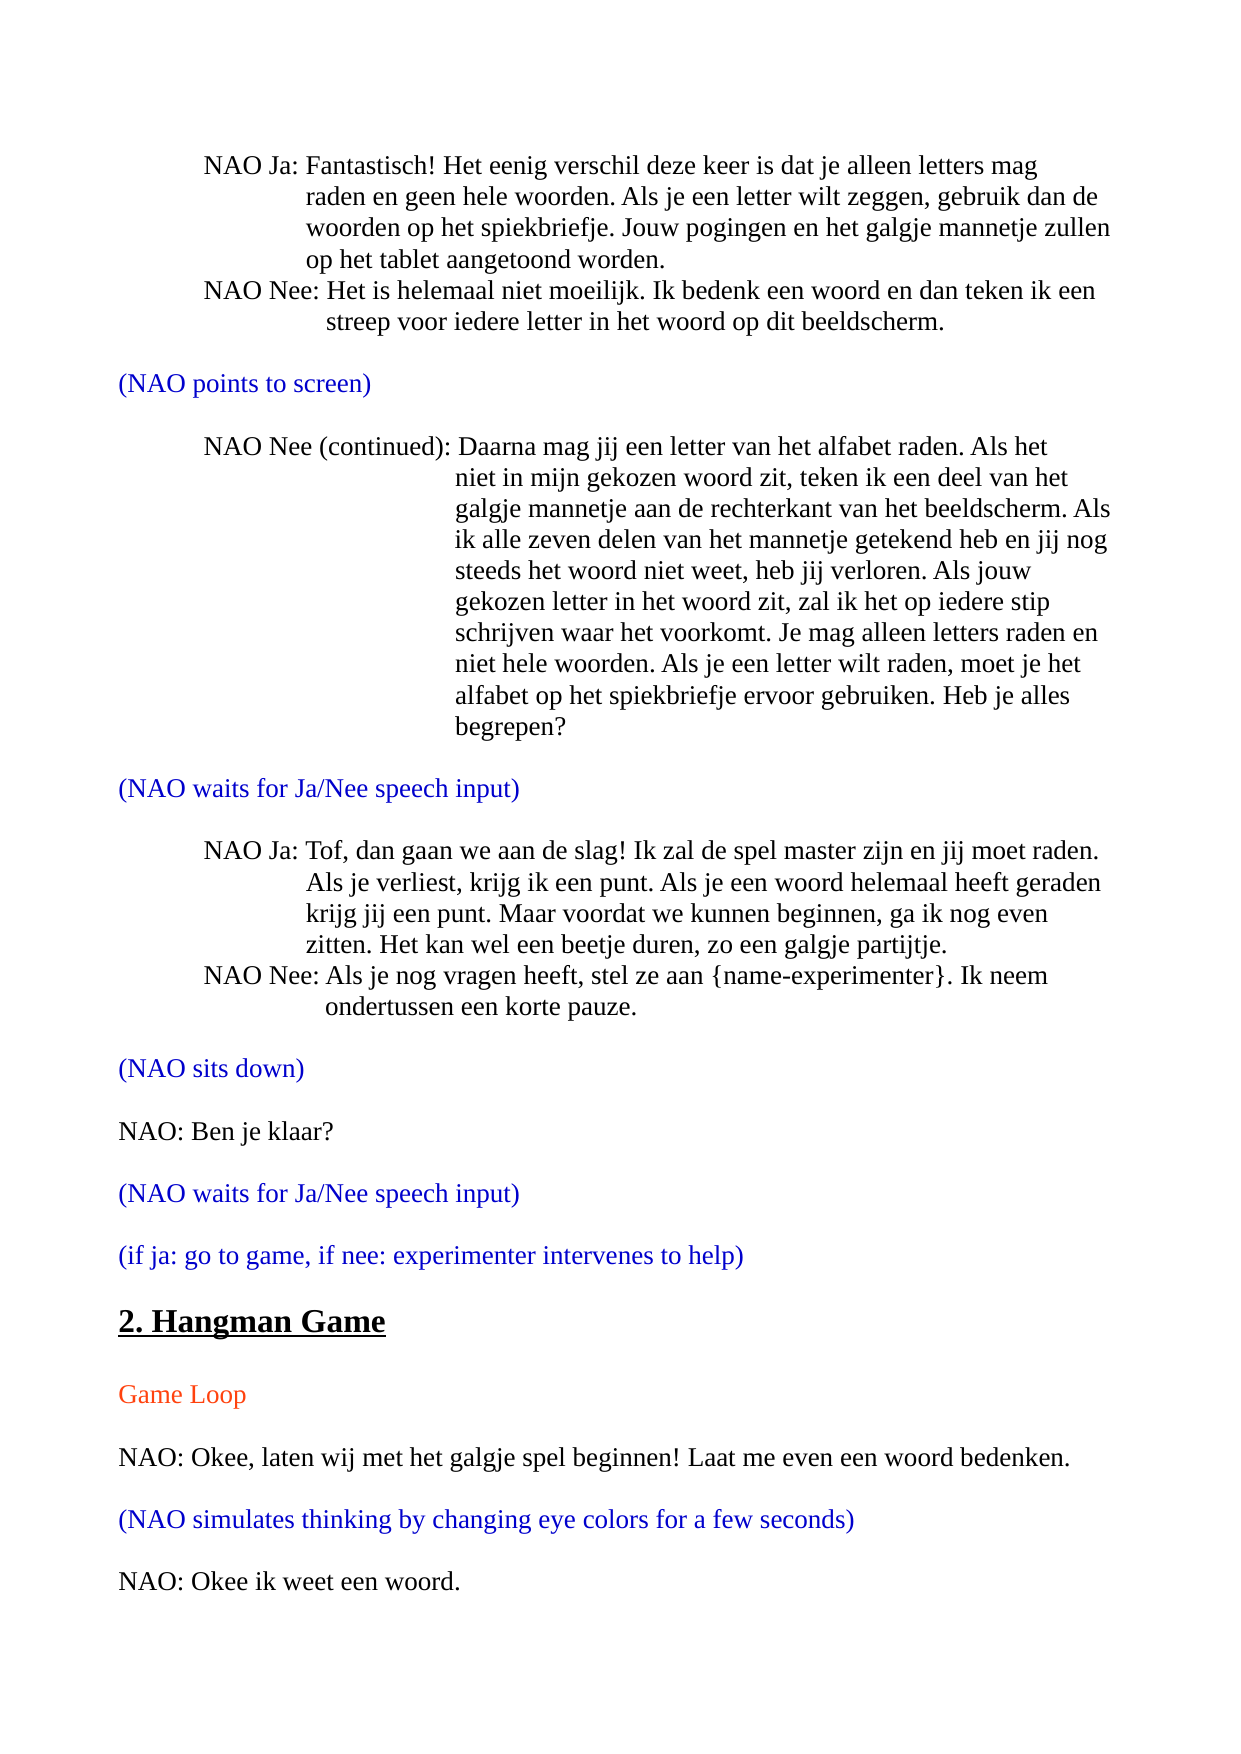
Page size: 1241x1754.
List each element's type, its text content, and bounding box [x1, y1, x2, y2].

text (if ja: go to game, if nee: experimenter intervenes to help) [118, 1239, 1122, 1271]
text NAO: Okee, laten wij met het galgje spel beginnen! Laat me even een woord bedenken. [118, 1441, 1122, 1472]
text (NAO sits down) [118, 1052, 1122, 1084]
text NAO: Ben je klaar? [118, 1115, 1122, 1146]
text (NAO simulates thinking by changing eye colors for a few seconds) [118, 1503, 1122, 1534]
text (NAO waits for Ja/Nee speech input) [118, 1177, 1122, 1208]
text NAO Nee: Als je nog vragen heeft, stel ze aan {name-experimenter}. Ik neem ondertussen een korte pauze. [118, 959, 1122, 1021]
text NAO Nee: Het is helemaal niet moeilijk. Ik bedenk een woord en dan teken ik een streep voor iedere letter in het woord op dit beeldscherm. [118, 274, 1122, 336]
text NAO Nee (continued): Daarna mag jij een letter van het alfabet raden. Als het [118, 429, 1122, 461]
text Game Loop [118, 1378, 1122, 1409]
text niet in mijn gekozen woord zit, teken ik een deel van het galgje mannetje aan de rechterkant van het beeldscherm. Als ik alle zeven delen van het mannetje getekend heb en jij nog steeds het woord niet weet, heb jij verloren. Als jouw gekozen letter in het woord zit, zal ik het op iedere stip [118, 461, 1122, 616]
text (NAO waits for Ja/Nee speech input) [118, 772, 1122, 803]
text 2. Hangman Game [118, 1302, 1122, 1340]
text NAO Ja: Fantastisch! Het eenig verschil deze keer is dat je alleen letters mag raden en geen hele woorden. Als je een letter wilt zeggen, gebruik dan de woorden op het spiekbriefje. Jouw pogingen en het galgje mannetje zullen op het tablet aangetoond worden. [118, 149, 1122, 274]
text schrijven waar het voorkomt. Je mag alleen letters raden en niet hele woorden. Als je een letter wilt raden, moet je het alfabet op het spiekbriefje ervoor gebruiken. Heb je alles begrepen? [118, 616, 1122, 741]
text (NAO points to screen) [118, 367, 1122, 398]
text krijg jij een punt. Maar voordat we kunnen beginnen, ga ik nog even zitten. Het kan wel een beetje duren, zo een galgje partijtje. [118, 897, 1122, 959]
text NAO: Okee ik weet een woord. [118, 1565, 1122, 1596]
text NAO Ja: Tof, dan gaan we aan de slag! Ik zal de spel master zijn en jij moet raden. Als je verliest, krijg ik een punt. Als je een woord helemaal heeft geraden [118, 834, 1122, 897]
